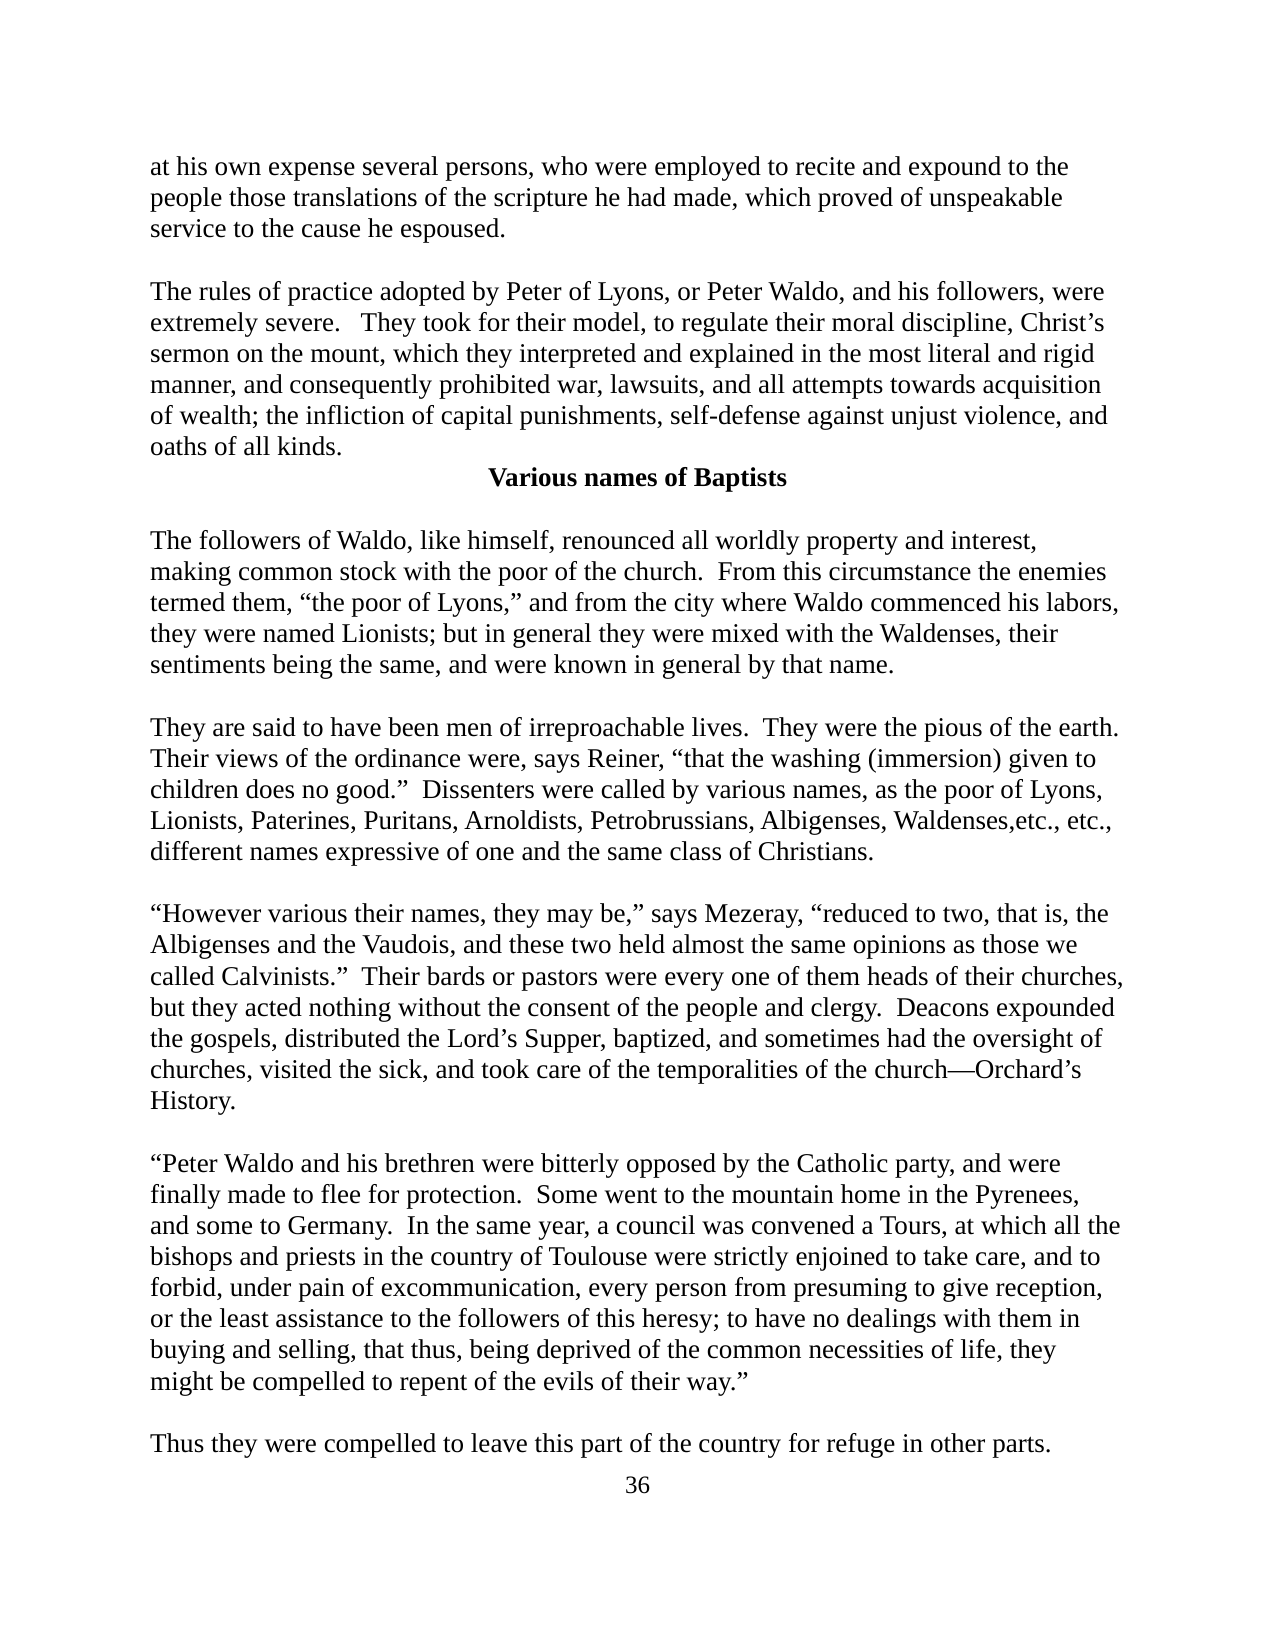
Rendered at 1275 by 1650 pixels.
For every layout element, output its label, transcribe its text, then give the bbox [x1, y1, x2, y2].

text The followers of Waldo, like himself, renounced all worldly property and interest, making common stock with the poor of the church. From this circumstance the enemies termed them, “the poor of Lyons,” and from the city where Waldo commenced his labors, they were named Lionists; but in general they were mixed with the Waldenses, their sentiments being the same, and were known in general by that name. [150, 524, 1125, 679]
text Thus they were compelled to leave this part of the country for refuge in other parts. [150, 1427, 1125, 1458]
text They are said to have been men of irreproachable lives. They were the pious of the earth. Their views of the ordinance were, says Reiner, “that the washing (immersion) given to children does no good.” Dissenters were called by various names, as the poor of Lyons, Lionists, Paterines, Puritans, Arnoldists, Petrobrussians, Albigenses, Waldenses,etc., etc., different names expressive of one and the same class of Christians. [150, 711, 1125, 866]
text The rules of practice adopted by Peter of Lyons, or Peter Waldo, and his followers, were extremely severe. They took for their model, to regulate their moral discipline, Christ’s sermon on the mount, which they interpreted and explained in the most literal and rigid manner, and consequently prohibited war, lawsuits, and all attempts towards acquisition of wealth; the infliction of capital punishments, self-defense against unjust violence, and oaths of all kinds. [150, 274, 1125, 461]
text “However various their names, they may be,” says Mezeray, “reduced to two, that is, the Albigenses and the Vaudois, and these two held almost the same opinions as those we called Calvinists.” Their bards or pastors were every one of them heads of their churches, but they acted nothing without the consent of the people and clergy. Deacons expounded the gospels, distributed the Lord’s Supper, baptized, and sometimes had the oversight of churches, visited the sick, and took care of the temporalities of the church—Orchard’s History. [150, 897, 1125, 1116]
text Various names of Baptists [150, 461, 1125, 493]
text “Peter Waldo and his brethren were bitterly opposed by the Catholic party, and were finally made to flee for protection. Some went to the mountain home in the Pyrenees, and some to Germany. In the same year, a council was convened a Tours, at which all the bishops and priests in the country of Toulouse were strictly enjoined to take care, and to forbid, under pain of excommunication, every person from presuming to give reception, or the least assistance to the followers of this heresy; to have no dealings with them in buying and selling, that thus, being deprived of the common necessities of life, they might be compelled to repent of the evils of their way.” [150, 1147, 1125, 1396]
text at his own expense several persons, who were employed to recite and expound to the people those translations of the scripture he had made, which proved of unspeakable service to the cause he espoused. [150, 150, 1125, 243]
